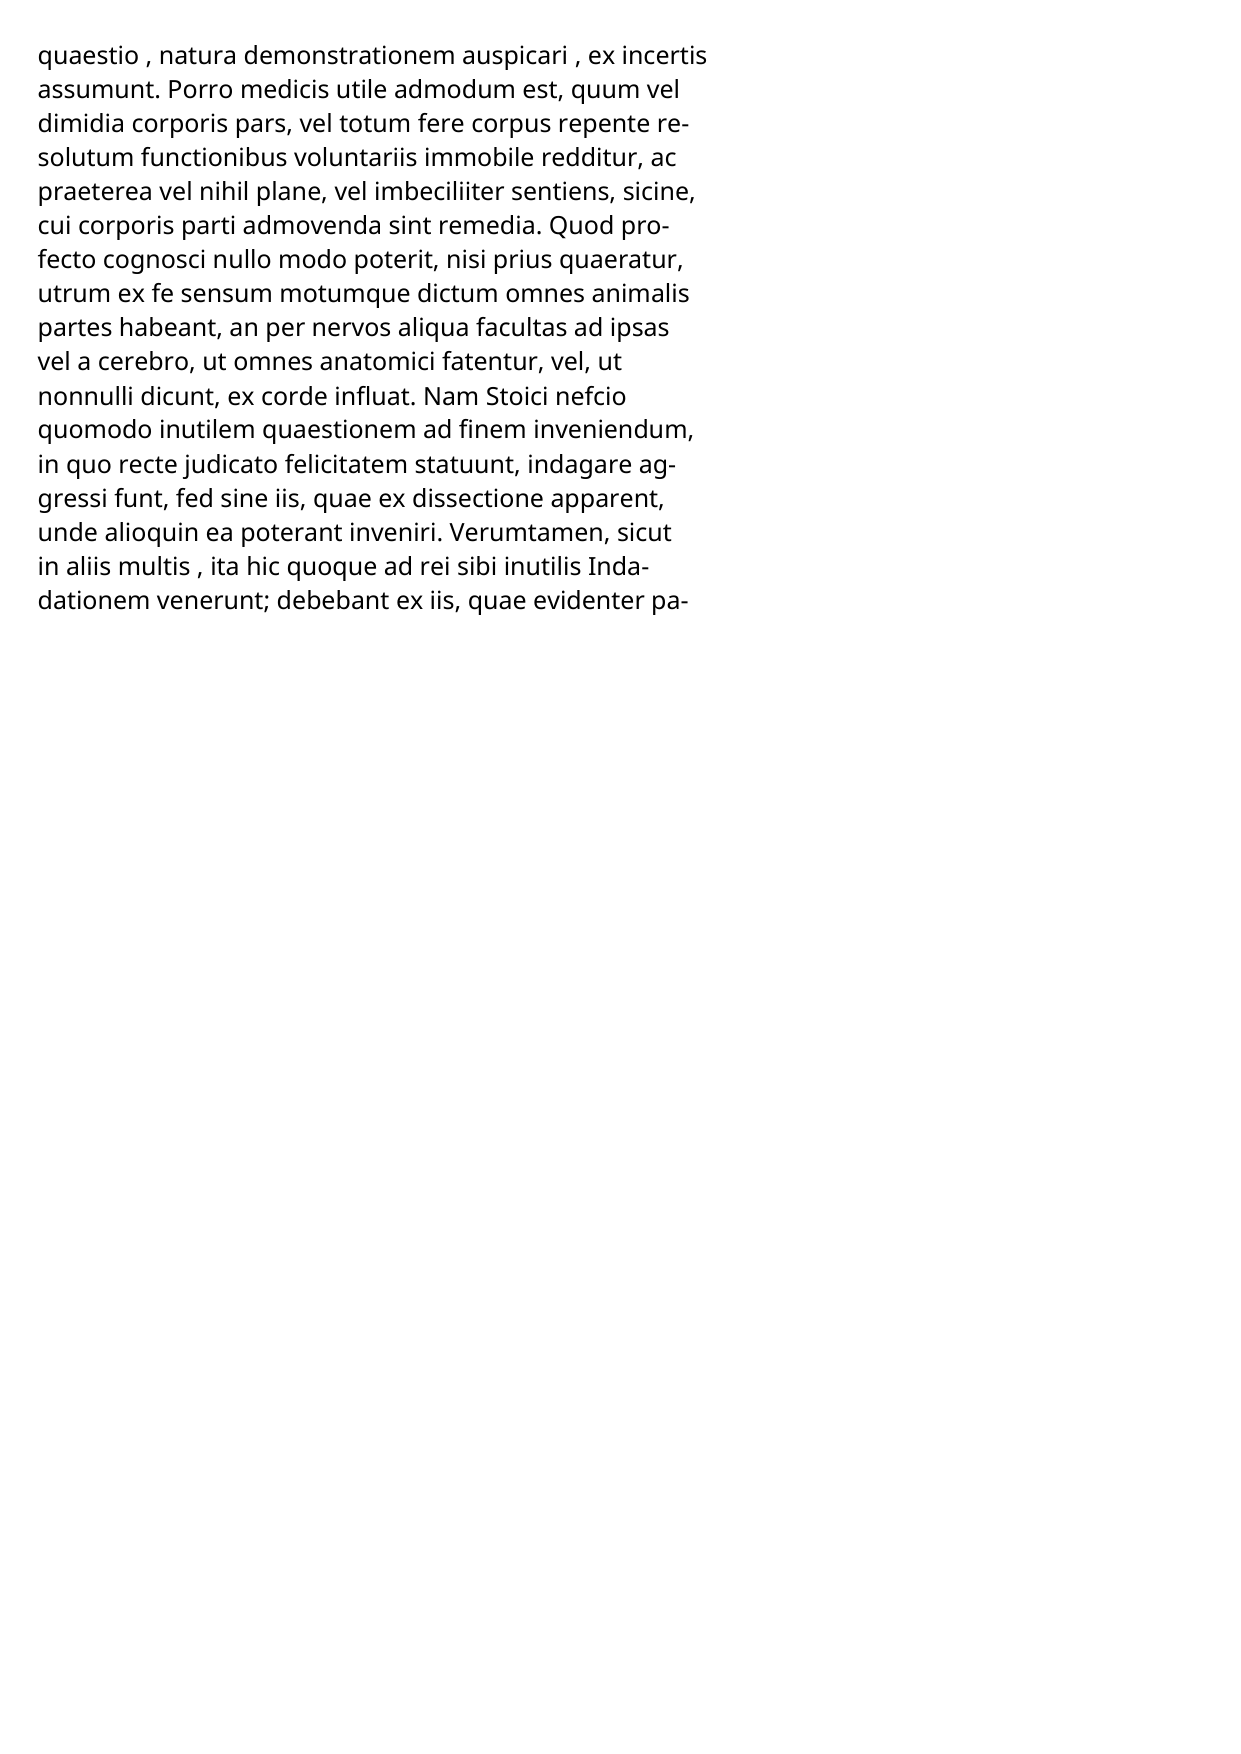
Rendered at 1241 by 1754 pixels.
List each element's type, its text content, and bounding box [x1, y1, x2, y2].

text quaestio , natura demonstrationem auspicari , ex incertis assumunt. Porro medicis utile admodum est, quum vel dimidia corporis pars, vel totum fere corpus repente re- solutum functionibus voluntariis immobile redditur, ac praeterea vel nihil plane, vel imbeciliiter sentiens, sicine, cui corporis parti admovenda sint remedia. Quod pro- fecto cognosci nullo modo poterit, nisi prius quaeratur, utrum ex fe sensum motumque dictum omnes animalis partes habeant, an per nervos aliqua facultas ad ipsas vel a cerebro, ut omnes anatomici fatentur, vel, ut nonnulli dicunt, ex corde influat. Nam Stoici nefcio quomodo inutilem quaestionem ad finem inveniendum, in quo recte judicato felicitatem statuunt, indagare ag- gressi funt, fed sine iis, quae ex dissectione apparent, unde alioquin ea poterant inveniri. Verumtamen, sicut in aliis multis , ita hic quoque ad rei sibi inutilis Inda- dationem venerunt; debebant ex iis, quae evidenter pa- [37, 37, 1203, 617]
